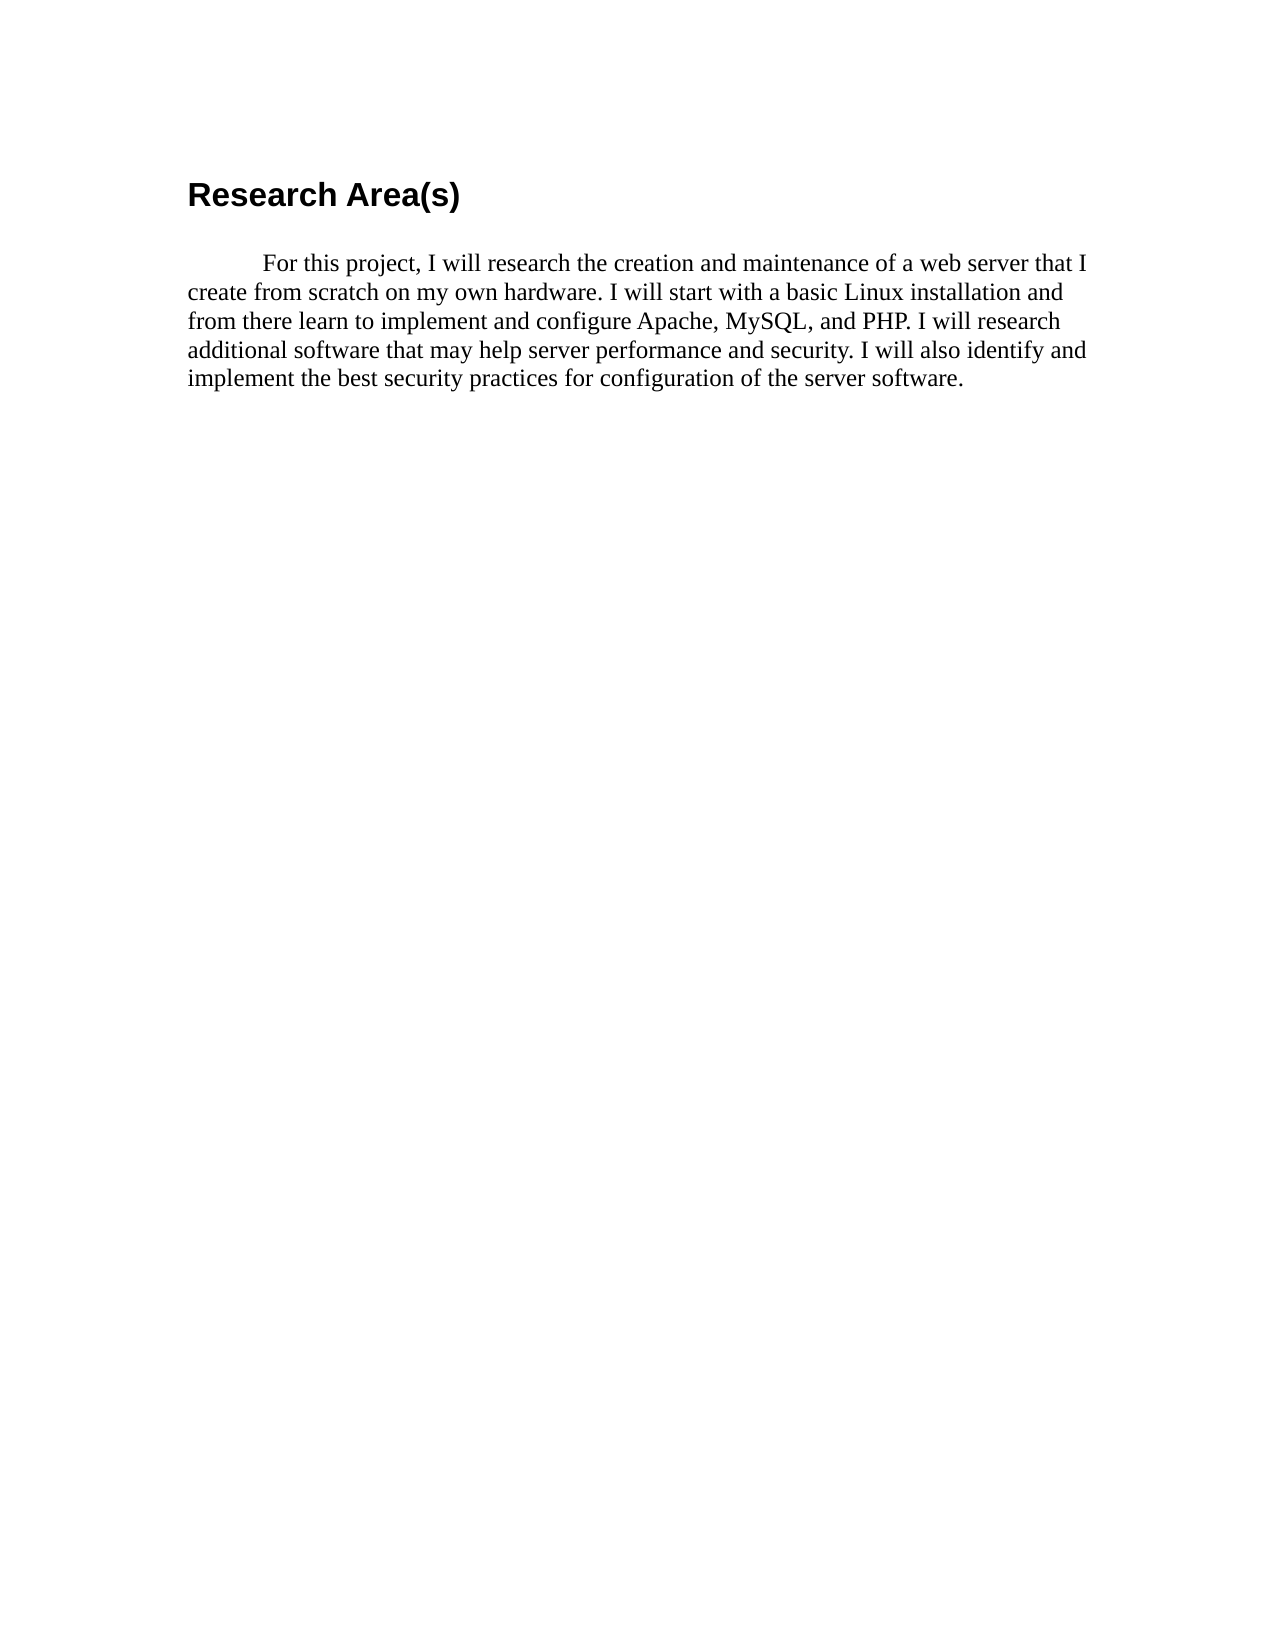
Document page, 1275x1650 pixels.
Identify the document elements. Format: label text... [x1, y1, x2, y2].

subtitle Research Area(s) [187, 175, 1087, 213]
text For this project, I will research the creation and maintenance of a web server that I create from scratch on my own hardware. I will start with a basic Linux installation and from there learn to implement and configure Apache, MySQL, and PHP. I will research additional software that may help server performance and security. I will also identify and implement the best security practices for configuration of the server software. [187, 248, 1087, 392]
